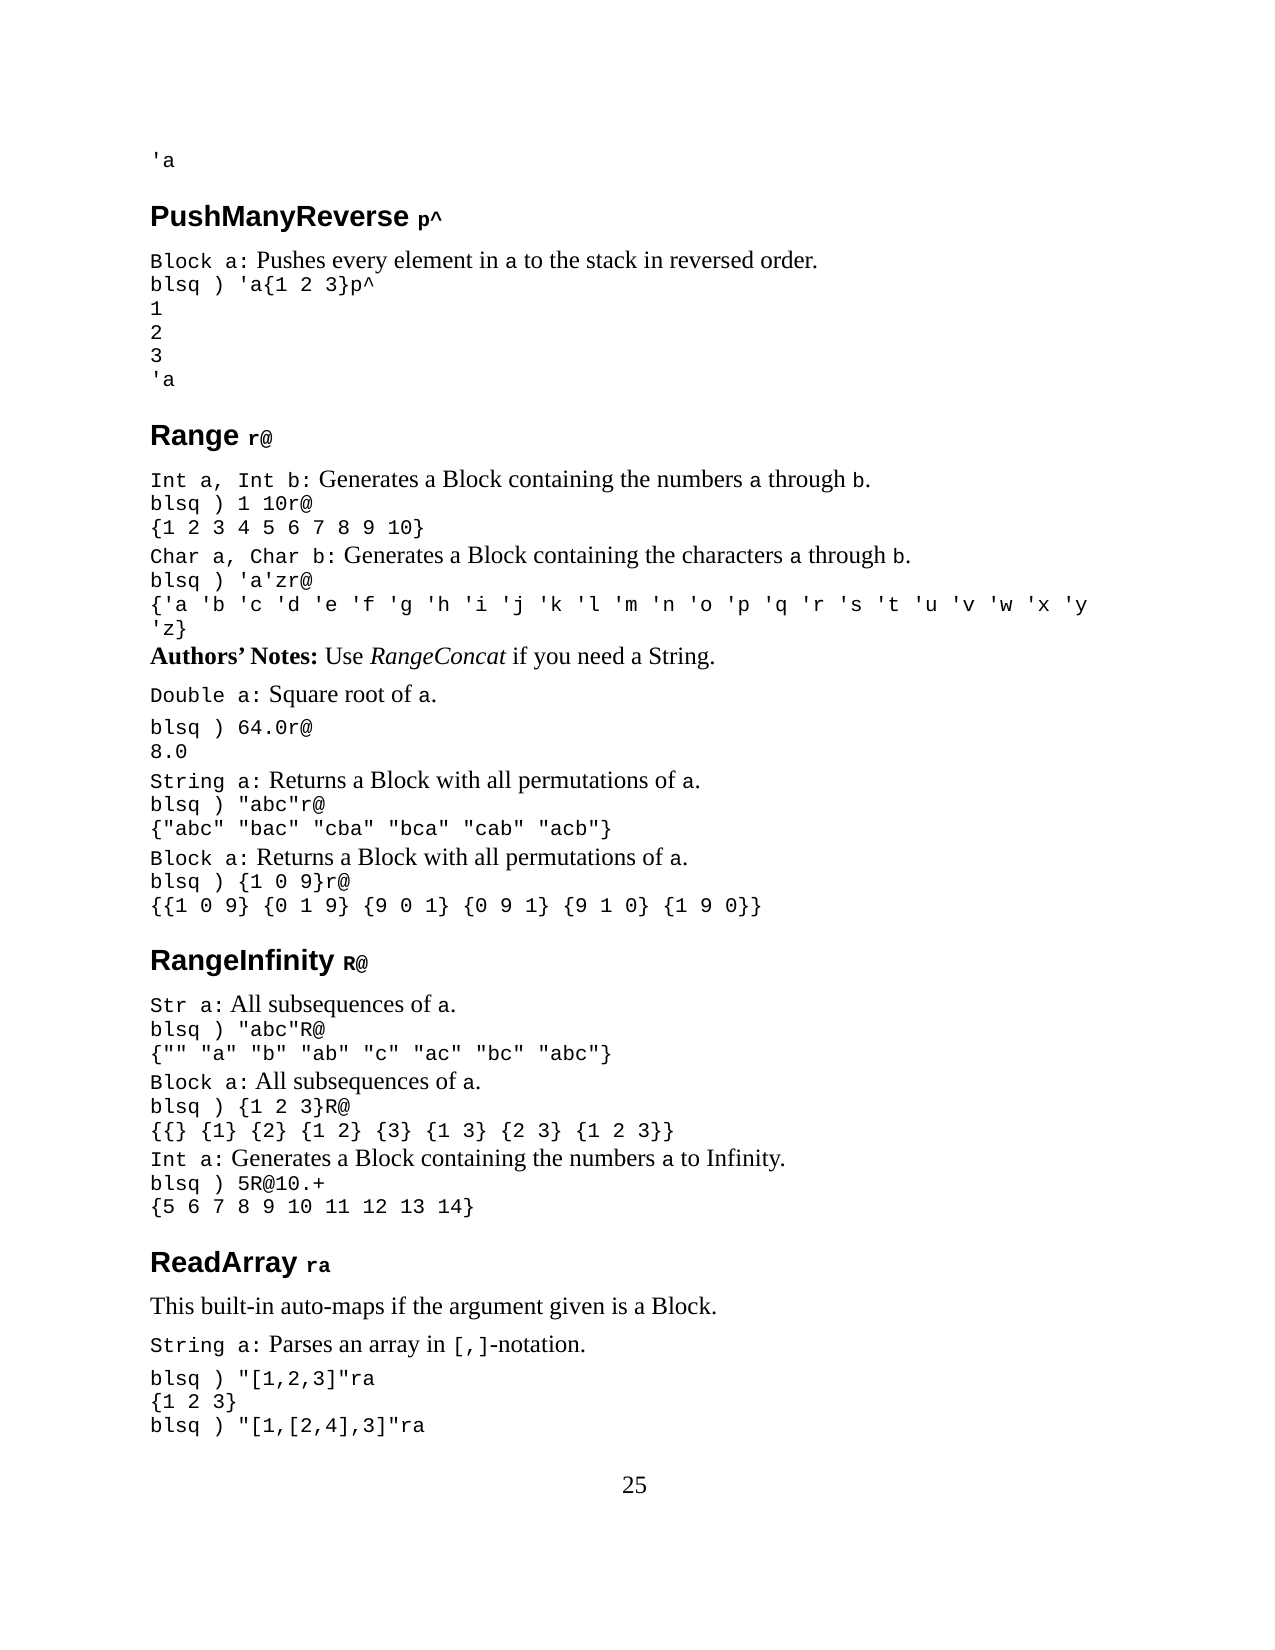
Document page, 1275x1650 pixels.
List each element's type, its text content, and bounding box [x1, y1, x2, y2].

text {{} {1} {2} {1 2} {3} {1 3} {2 3} {1 2 3}} [150, 1120, 1125, 1143]
text {1 2 3 4 5 6 7 8 9 10} [150, 517, 1125, 541]
text blsq ) "[1,2,3]"ra [150, 1368, 1125, 1391]
text 'a [150, 150, 1125, 174]
text blsq ) "[1,[2,4],3]"ra [150, 1415, 1125, 1438]
text blsq ) 'a'zr@ [150, 570, 1125, 594]
text blsq ) {1 0 9}r@ [150, 871, 1125, 895]
text blsq ) {1 2 3}R@ [150, 1096, 1125, 1120]
text Block a: Pushes every element in a to the stack in reversed order. [150, 245, 1125, 274]
text {5 6 7 8 9 10 11 12 13 14} [150, 1197, 1125, 1220]
text Block a: Returns a Block with all permutations of a. [150, 842, 1125, 871]
text 8.0 [150, 741, 1125, 765]
text blsq ) "abc"R@ [150, 1019, 1125, 1043]
text {{1 0 9} {0 1 9} {9 0 1} {0 9 1} {9 1 0} {1 9 0}} [150, 895, 1125, 918]
subtitle ReadArray ra [150, 1245, 1125, 1279]
text blsq ) 64.0r@ [150, 717, 1125, 741]
text 1 [150, 298, 1125, 322]
text Double a: Square root of a. [150, 679, 1125, 708]
text 3 [150, 345, 1125, 369]
text {"abc" "bac" "cba" "bca" "cab" "acb"} [150, 818, 1125, 842]
text This built-in auto-maps if the argument given is a Block. [150, 1291, 1125, 1320]
text 2 [150, 322, 1125, 345]
text blsq ) 1 10r@ [150, 493, 1125, 517]
subtitle Range r@ [150, 418, 1125, 451]
text String a: Parses an array in [,]-notation. [150, 1329, 1125, 1359]
text Authors’ Notes: Use RangeConcat if you need a String. [150, 641, 1125, 670]
text Str a: All subsequences of a. [150, 989, 1125, 1019]
text {'a 'b 'c 'd 'e 'f 'g 'h 'i 'j 'k 'l 'm 'n 'o 'p 'q 'r 's 't 'u 'v 'w 'x 'y 'z} [150, 594, 1125, 641]
text blsq ) 'a{1 2 3}p^ [150, 274, 1125, 298]
text {1 2 3} [150, 1391, 1125, 1415]
text Char a, Char b: Generates a Block containing the characters a through b. [150, 541, 1125, 570]
text 'a [150, 369, 1125, 393]
text Block a: All subsequences of a. [150, 1066, 1125, 1096]
text Int a, Int b: Generates a Block containing the numbers a through b. [150, 464, 1125, 493]
text blsq ) "abc"r@ [150, 794, 1125, 818]
text {"" "a" "b" "ab" "c" "ac" "bc" "abc"} [150, 1043, 1125, 1066]
text blsq ) 5R@10.+ [150, 1173, 1125, 1197]
text Int a: Generates a Block containing the numbers a to Infinity. [150, 1143, 1125, 1173]
subtitle PushManyReverse p^ [150, 199, 1125, 232]
subtitle RangeInfinity R@ [150, 943, 1125, 977]
text String a: Returns a Block with all permutations of a. [150, 765, 1125, 794]
